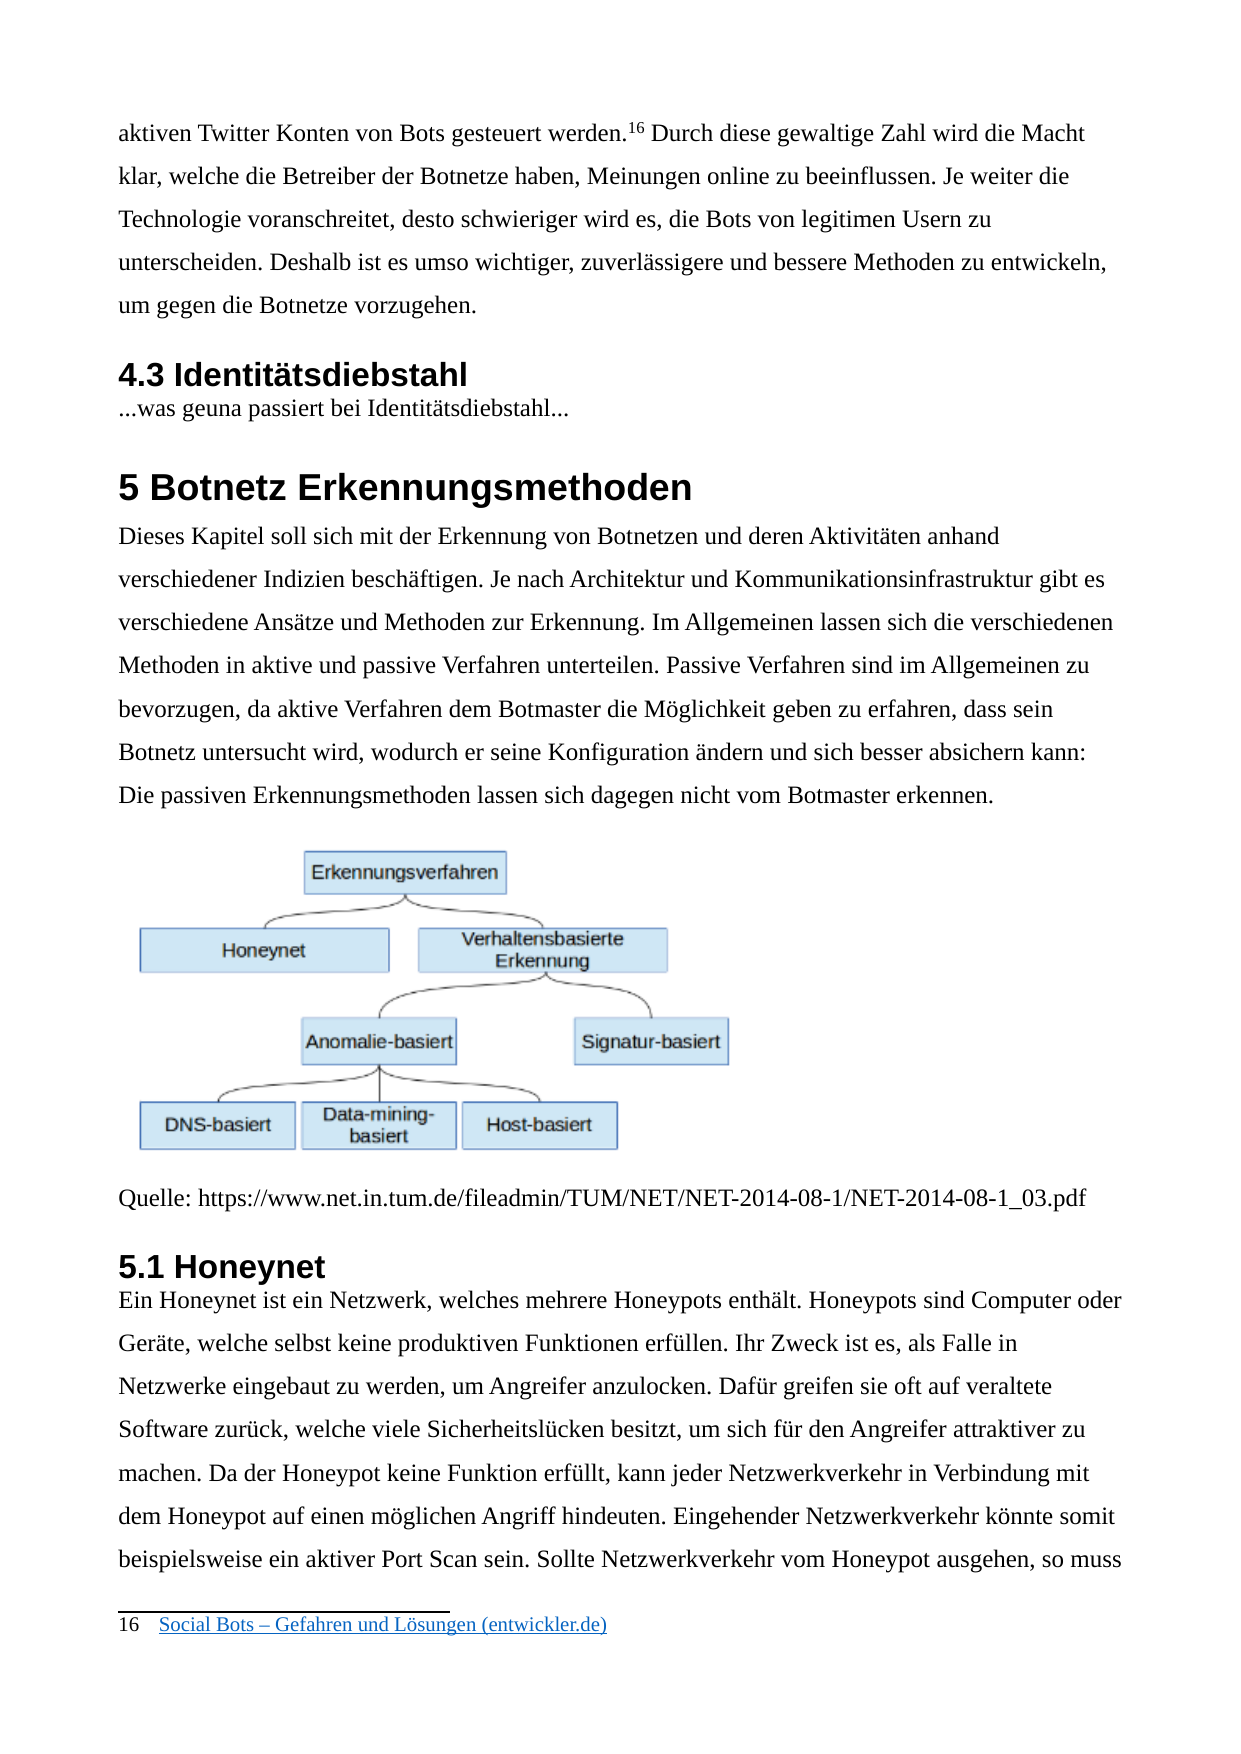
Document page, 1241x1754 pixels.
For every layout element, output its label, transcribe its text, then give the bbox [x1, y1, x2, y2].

text Quelle: https://www.net.in.tum.de/fileadmin/TUM/NET/NET-2014-08-1/NET-2014-08-1_03.pdf [118, 823, 1122, 1212]
subtitle 5 Botnetz Erkennungsmethoden [118, 466, 1122, 509]
text ...was geuna passiert bei Identitätsdiebstahl... [118, 393, 1122, 422]
text Dieses Kapitel soll sich mit der Erkennung von Botnetzen und deren Aktivitäten anhand verschiedener Indizien beschäftigen. Je nach Architektur und Kommunikationsinfrastruktur gibt es verschiedene Ansätze und Methoden zur Erkennung. Im Allgemeinen lassen sich die verschiedenen Methoden in aktive und passive Verfahren unterteilen. Passive Verfahren sind im Allgemeinen zu bevorzugen, da aktive Verfahren dem Botmaster die Möglichkeit geben zu erfahren, dass sein Botnetz untersucht wird, wodurch er seine Konfiguration ändern und sich besser absichern kann: Die passiven Erkennungsmethoden lassen sich dagegen nicht vom Botmaster erkennen. [118, 521, 1122, 809]
text Ein Honeynet ist ein Netzwerk, welches mehrere Honeypots enthält. Honeypots sind Computer oder Geräte, welche selbst keine produktiven Funktionen erfüllen. Ihr Zweck ist es, als Falle in Netzwerke eingebaut zu werden, um Angreifer anzulocken. Dafür greifen sie oft auf veraltete Software zurück, welche viele Sicherheitslücken besitzt, um sich für den Angreifer attraktiver zu machen. Da der Honeypot keine Funktion erfüllt, kann jeder Netzwerkverkehr in Verbindung mit dem Honeypot auf einen möglichen Angriff hindeuten. Eingehender Netzwerkverkehr könnte somit beispielsweise ein aktiver Port Scan sein. Sollte Netzwerkverkehr vom Honeypot ausgehen, so muss [118, 1285, 1122, 1573]
picture [118, 823, 745, 1169]
text aktiven Twitter Konten von Bots gesteuert werden. Durch diese gewaltige Zahl wird die Macht klar, welche die Betreiber der Botnetze haben, Meinungen online zu beeinflussen. Je weiter die Technologie voranschreitet, desto schwieriger wird es, die Bots von legitimen Usern zu unterscheiden. Deshalb ist es umso wichtiger, zuverlässigere und bessere Methoden zu entwickeln, um gegen die Botnetze vorzugehen. [118, 118, 1122, 319]
text Social Bots – Gefahren und Lösungen (entwickler.de) [118, 1612, 1122, 1636]
subtitle 4.3 Identitätsdiebstahl [118, 354, 1122, 393]
subtitle 5.1 Honeynet [118, 1247, 1122, 1285]
